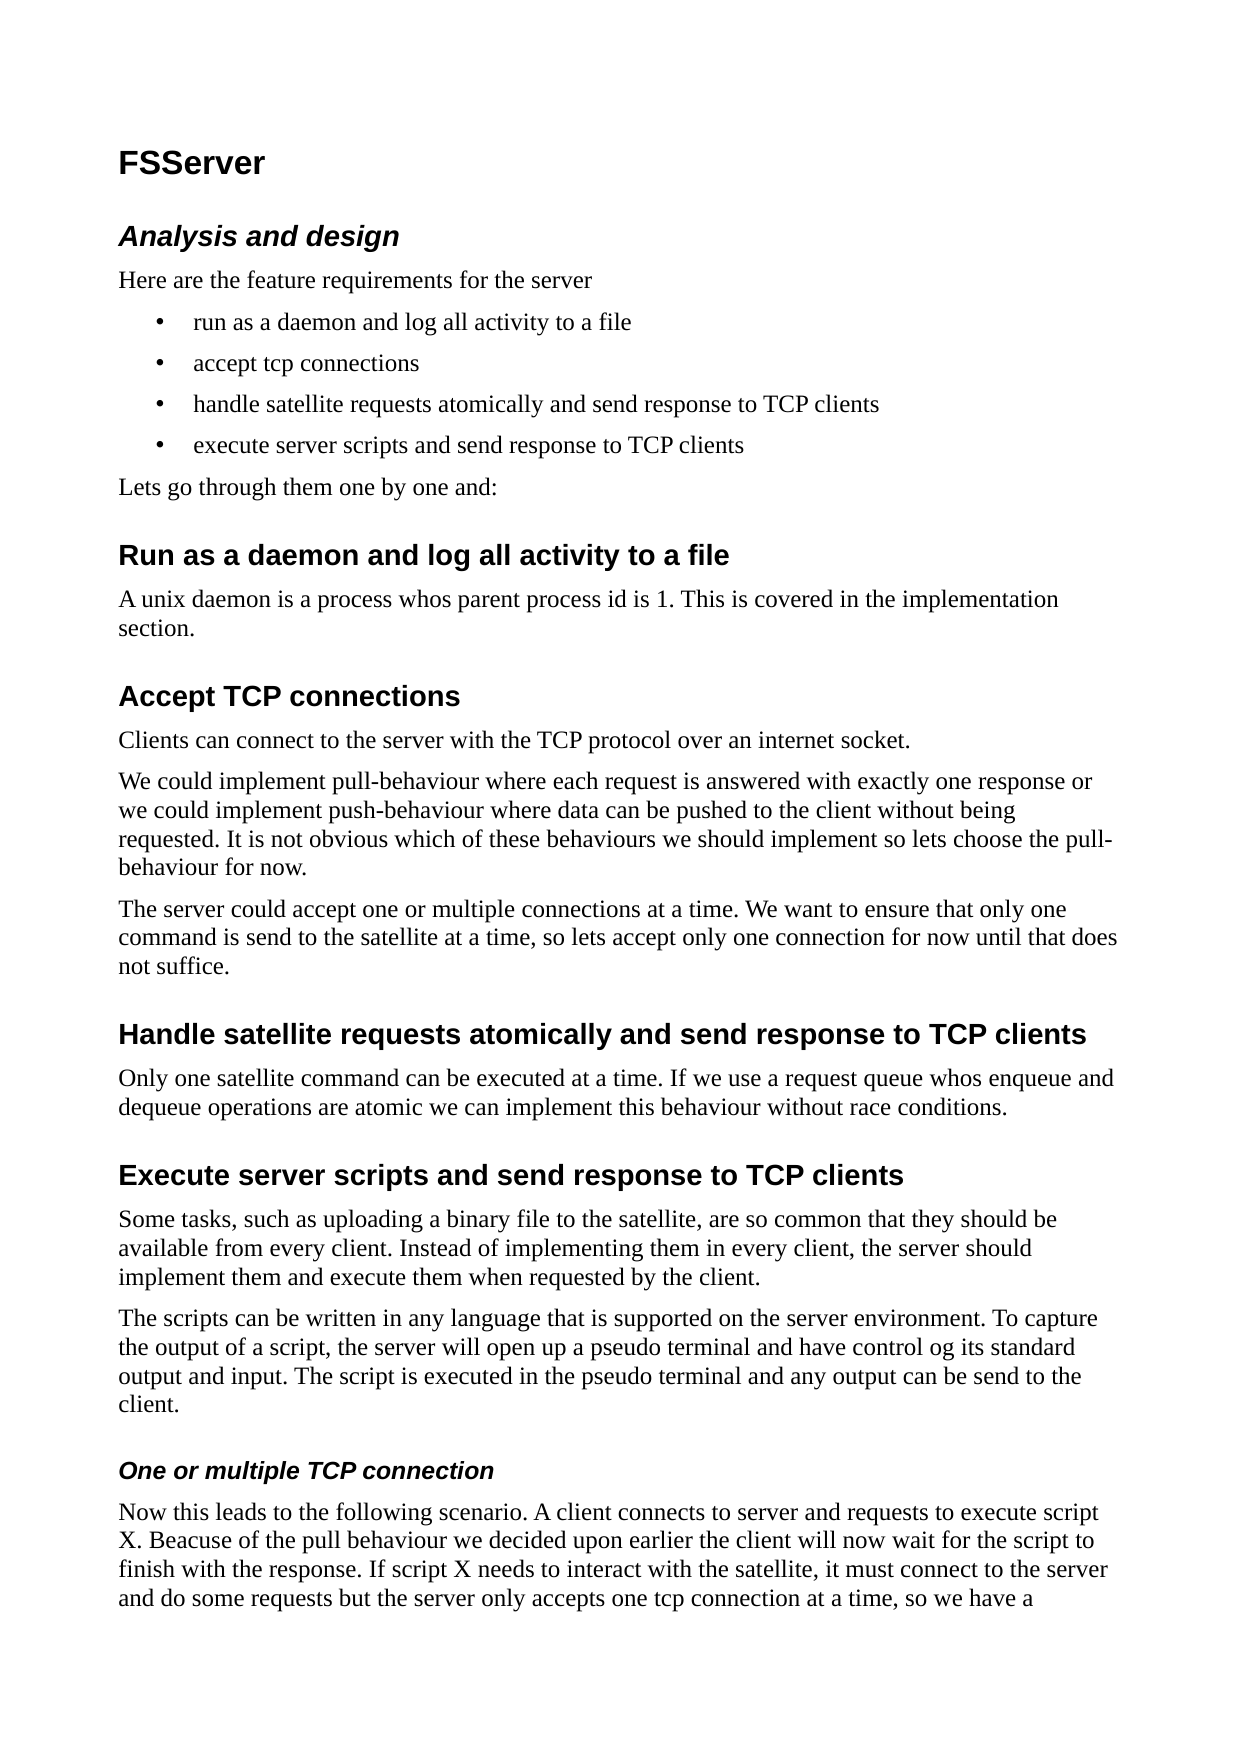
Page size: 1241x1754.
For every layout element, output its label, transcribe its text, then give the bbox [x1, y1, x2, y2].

text Only one satellite command can be executed at a time. If we use a request queue whos enqueue and dequeue operations are atomic we can implement this behaviour without race conditions. [118, 1063, 1122, 1121]
list run as a daemon and log all activity to a file [156, 307, 1122, 335]
list execute server scripts and send response to TCP clients [156, 430, 1122, 459]
text A unix daemon is a process whos parent process id is 1. This is covered in the implementation section. [118, 584, 1122, 641]
subtitle Analysis and design [118, 219, 1122, 253]
text Clients can connect to the server with the TCP protocol over an internet socket. [118, 725, 1122, 754]
subtitle Execute server scripts and send response to TCP clients [118, 1158, 1122, 1192]
subtitle Handle satellite requests atomically and send response to TCP clients [118, 1017, 1122, 1051]
list handle satellite requests atomically and send response to TCP clients [156, 389, 1122, 418]
text Some tasks, such as uploading a binary file to the satellite, are so common that they should be available from every client. Instead of implementing them in every client, the server should implement them and execute them when requested by the client. [118, 1204, 1122, 1291]
text Now this leads to the following scenario. A client connects to server and requests to execute script X. Beacuse of the pull behaviour we decided upon earlier the client will now wait for the script to finish with the response. If script X needs to interact with the satellite, it must connect to the server and do some requests but the server only accepts one tcp connection at a time, so we have a [118, 1497, 1122, 1612]
text Lets go through them one by one and: [118, 472, 1122, 500]
text Here are the feature requirements for the server [118, 265, 1122, 294]
text We could implement pull-behaviour where each request is answered with exactly one response or we could implement push-behaviour where data can be pushed to the client without being requested. It is not obvious which of these behaviours we should implement so lets choose the pull-behaviour for now. [118, 766, 1122, 881]
list accept tcp connections [156, 348, 1122, 377]
subtitle One or multiple TCP connection [118, 1456, 1122, 1484]
subtitle FSServer [118, 143, 1122, 182]
subtitle Accept TCP connections [118, 679, 1122, 712]
text The scripts can be written in any language that is supported on the server environment. To capture the output of a script, the server will open up a pseudo terminal and have control og its standard output and input. The script is executed in the pseudo terminal and any output can be send to the client. [118, 1303, 1122, 1418]
text The server could accept one or multiple connections at a time. We want to ensure that only one command is send to the satellite at a time, so lets accept only one connection for now until that does not suffice. [118, 894, 1122, 980]
subtitle Run as a daemon and log all activity to a file [118, 538, 1122, 571]
